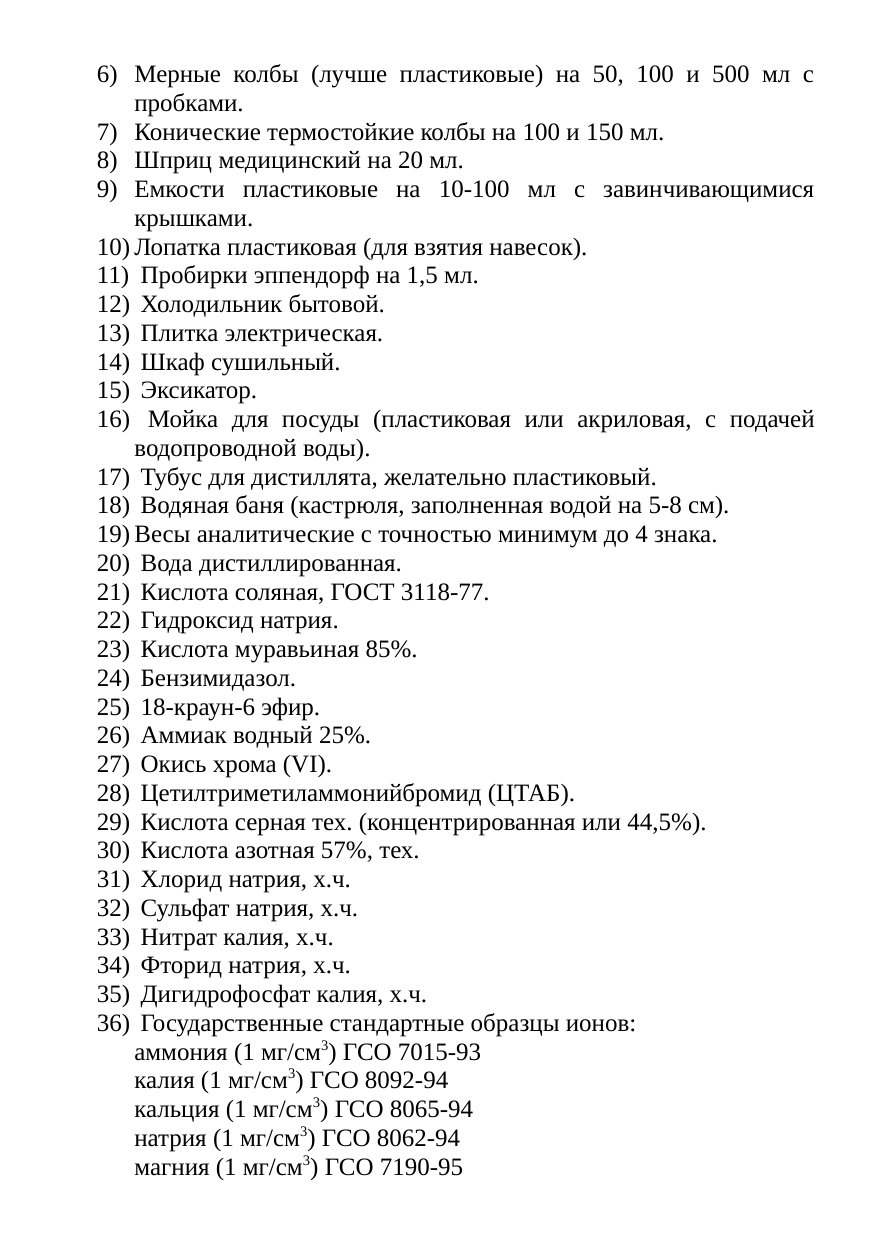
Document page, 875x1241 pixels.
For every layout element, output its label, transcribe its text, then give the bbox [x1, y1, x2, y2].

list Эксикатор. [97, 375, 815, 404]
list Пробирки эппендорф на 1,5 мл. [97, 260, 815, 289]
list Кислота муравьиная 85%. [97, 634, 815, 663]
list Хлорид натрия, х.ч. [97, 864, 815, 893]
list Шприц медицинский на 20 мл. [97, 145, 815, 174]
list калия (1 мг/см3) ГСО 8092-94 [97, 1065, 815, 1094]
list Тубус для дистиллята, желательно пластиковый. [97, 462, 815, 490]
list Кислота соляная, ГОСТ 3118-77. [97, 577, 815, 605]
list Мойка для посуды (пластиковая или акриловая, с подачей водопроводной воды). [97, 404, 815, 462]
list Вода дистиллированная. [97, 548, 815, 577]
list Конические термостойкие колбы на 100 и 150 мл. [97, 117, 815, 145]
list Кислота серная тех. (концентрированная или 44,5%). [97, 807, 815, 835]
list Мерные колбы (лучше пластиковые) на 50, 100 и 500 мл с пробками. [97, 59, 815, 117]
list Государственные стандартные образцы ионов: [97, 1008, 815, 1037]
list кальция (1 мг/см3) ГСО 8065-94 [97, 1094, 815, 1123]
list Нитрат калия, х.ч. [97, 922, 815, 950]
list 18-краун-6 эфир. [97, 692, 815, 720]
list Емкости пластиковые на 10-100 мл с завинчивающимися крышками. [97, 174, 815, 232]
list магния (1 мг/см3) ГСО 7190-95 [97, 1152, 815, 1180]
list натрия (1 мг/см3) ГСО 8062-94 [97, 1123, 815, 1152]
list Холодильник бытовой. [97, 289, 815, 318]
list Плитка электрическая. [97, 318, 815, 347]
list Окись хрома (VI). [97, 749, 815, 778]
list Сульфат натрия, х.ч. [97, 893, 815, 922]
list Дигидрофосфат калия, х.ч. [97, 979, 815, 1008]
list Аммиак водный 25%. [97, 720, 815, 749]
list Бензимидазол. [97, 663, 815, 692]
list аммония (1 мг/см3) ГСО 7015-93 [97, 1037, 815, 1065]
list Водяная баня (кастрюля, заполненная водой на 5-8 см). [97, 490, 815, 519]
list Кислота азотная 57%, тех. [97, 835, 815, 864]
list Гидроксид натрия. [97, 605, 815, 634]
list Шкаф сушильный. [97, 347, 815, 375]
list Фторид натрия, х.ч. [97, 950, 815, 979]
list Цетилтриметиламмонийбромид (ЦТАБ). [97, 778, 815, 807]
list Лопатка пластиковая (для взятия навесок). [97, 232, 815, 260]
list Весы аналитические с точностью минимум до 4 знака. [97, 519, 815, 548]
